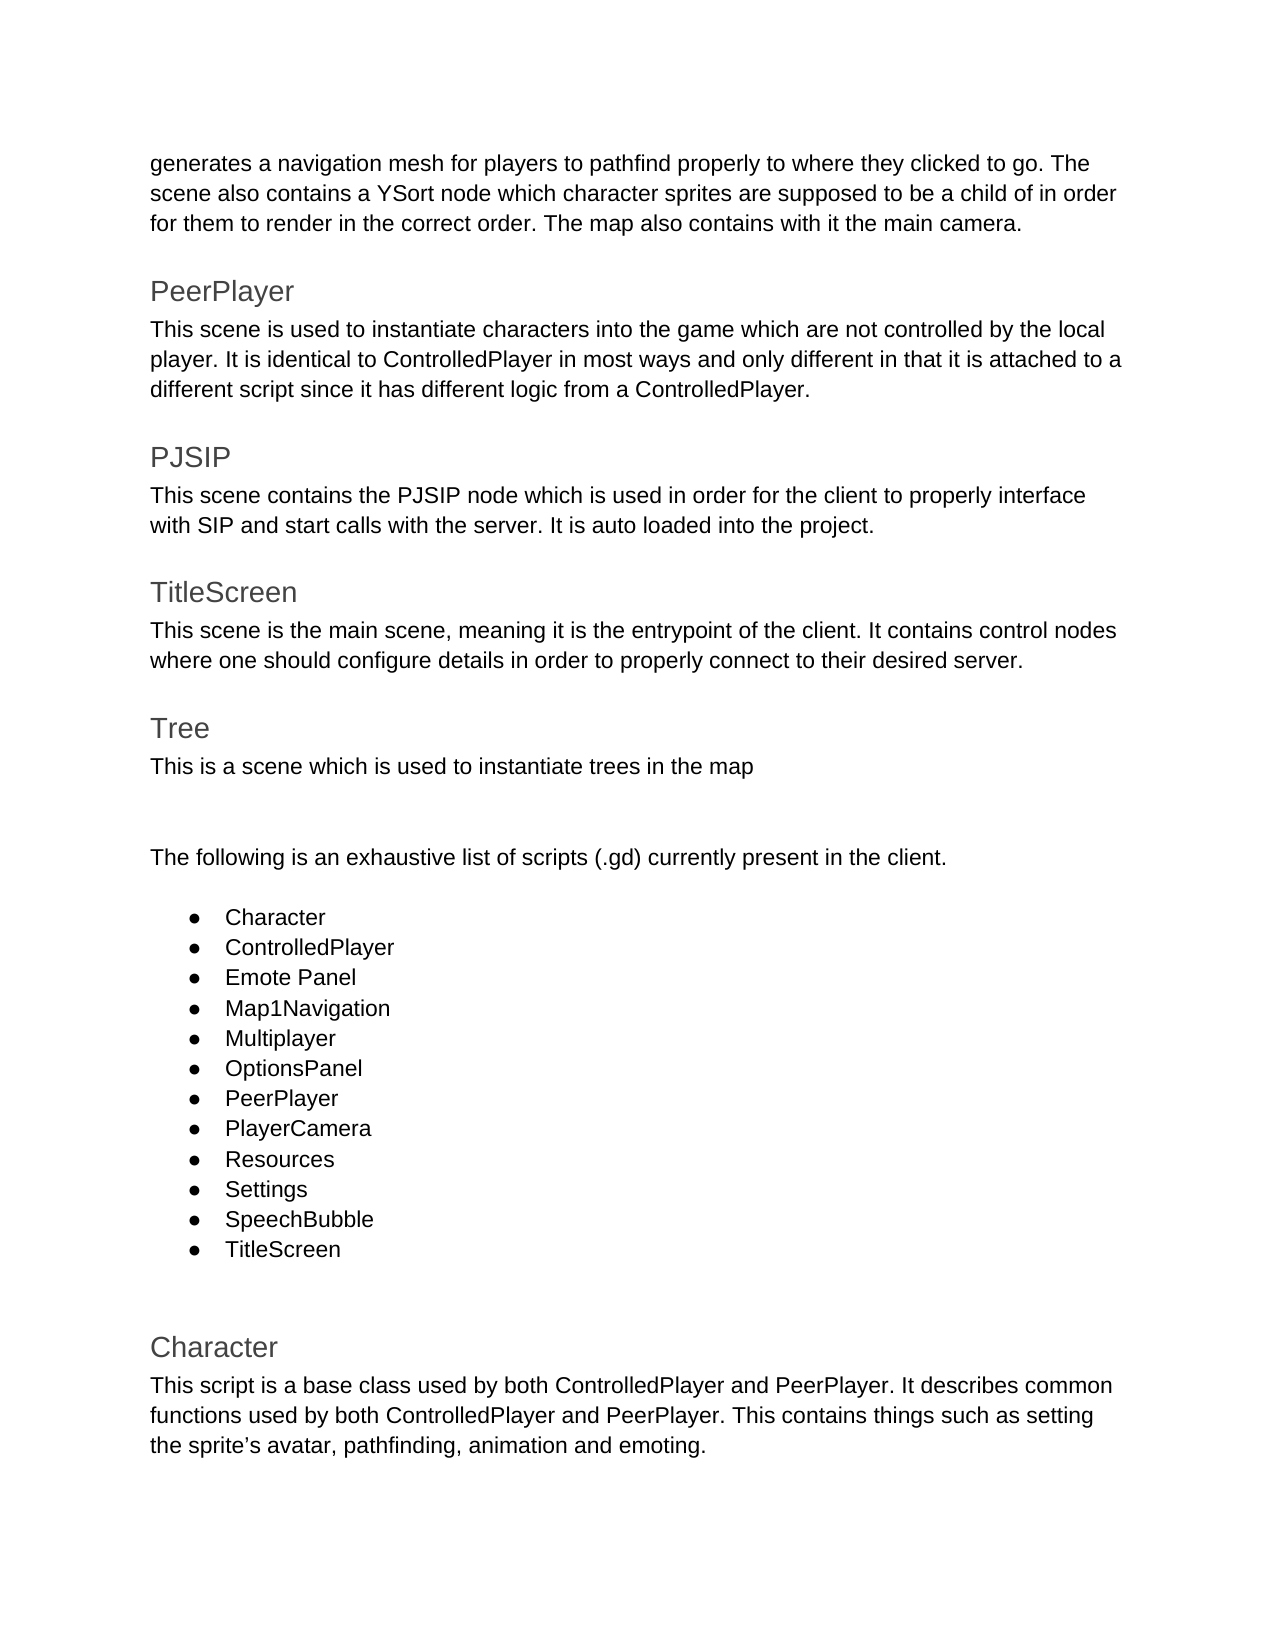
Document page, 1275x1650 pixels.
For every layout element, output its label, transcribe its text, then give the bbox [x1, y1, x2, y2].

list Resources [187, 1146, 1125, 1172]
list PlayerCamera [187, 1115, 1125, 1142]
subtitle Character [150, 1330, 1125, 1363]
subtitle PeerPlayer [150, 274, 1125, 307]
list Settings [187, 1176, 1125, 1202]
list PeerPlayer [187, 1085, 1125, 1112]
subtitle PJSIP [150, 440, 1125, 473]
text generates a navigation mesh for players to pathfind properly to where they clicked to go. The scene also contains a YSort node which character sprites are supposed to be a child of in order for them to render in the correct order. The map also contains with it the main camera. [150, 150, 1125, 237]
list Character [187, 904, 1125, 930]
text This is a scene which is used to instantiate trees in the map [150, 753, 1125, 779]
list Map1Navigation [187, 994, 1125, 1021]
text The following is an exhaustive list of scripts (.gd) currently present in the client. [150, 843, 1125, 870]
list Multiplayer [187, 1025, 1125, 1051]
text This scene contains the PJSIP node which is used in order for the client to properly interface with SIP and start calls with the server. It is auto loaded into the project. [150, 482, 1125, 538]
subtitle TitleScreen [150, 575, 1125, 609]
text This scene is the main scene, meaning it is the entrypoint of the client. It contains control nodes where one should configure details in order to properly connect to their desired server. [150, 617, 1125, 674]
subtitle Tree [150, 711, 1125, 744]
list OptionsPanel [187, 1055, 1125, 1081]
list TitleScreen [187, 1236, 1125, 1263]
text This script is a base class used by both ControlledPlayer and PeerPlayer. It describes common functions used by both ControlledPlayer and PeerPlayer. This contains things such as setting the sprite’s avatar, pathfinding, animation and emoting. [150, 1372, 1125, 1459]
list SpeechBubble [187, 1206, 1125, 1232]
text This scene is used to instantiate characters into the game which are not controlled by the local player. It is identical to ControlledPlayer in most ways and only different in that it is attached to a different script since it has different logic from a ControlledPlayer. [150, 316, 1125, 403]
list Emote Panel [187, 964, 1125, 991]
list ControlledPlayer [187, 934, 1125, 961]
